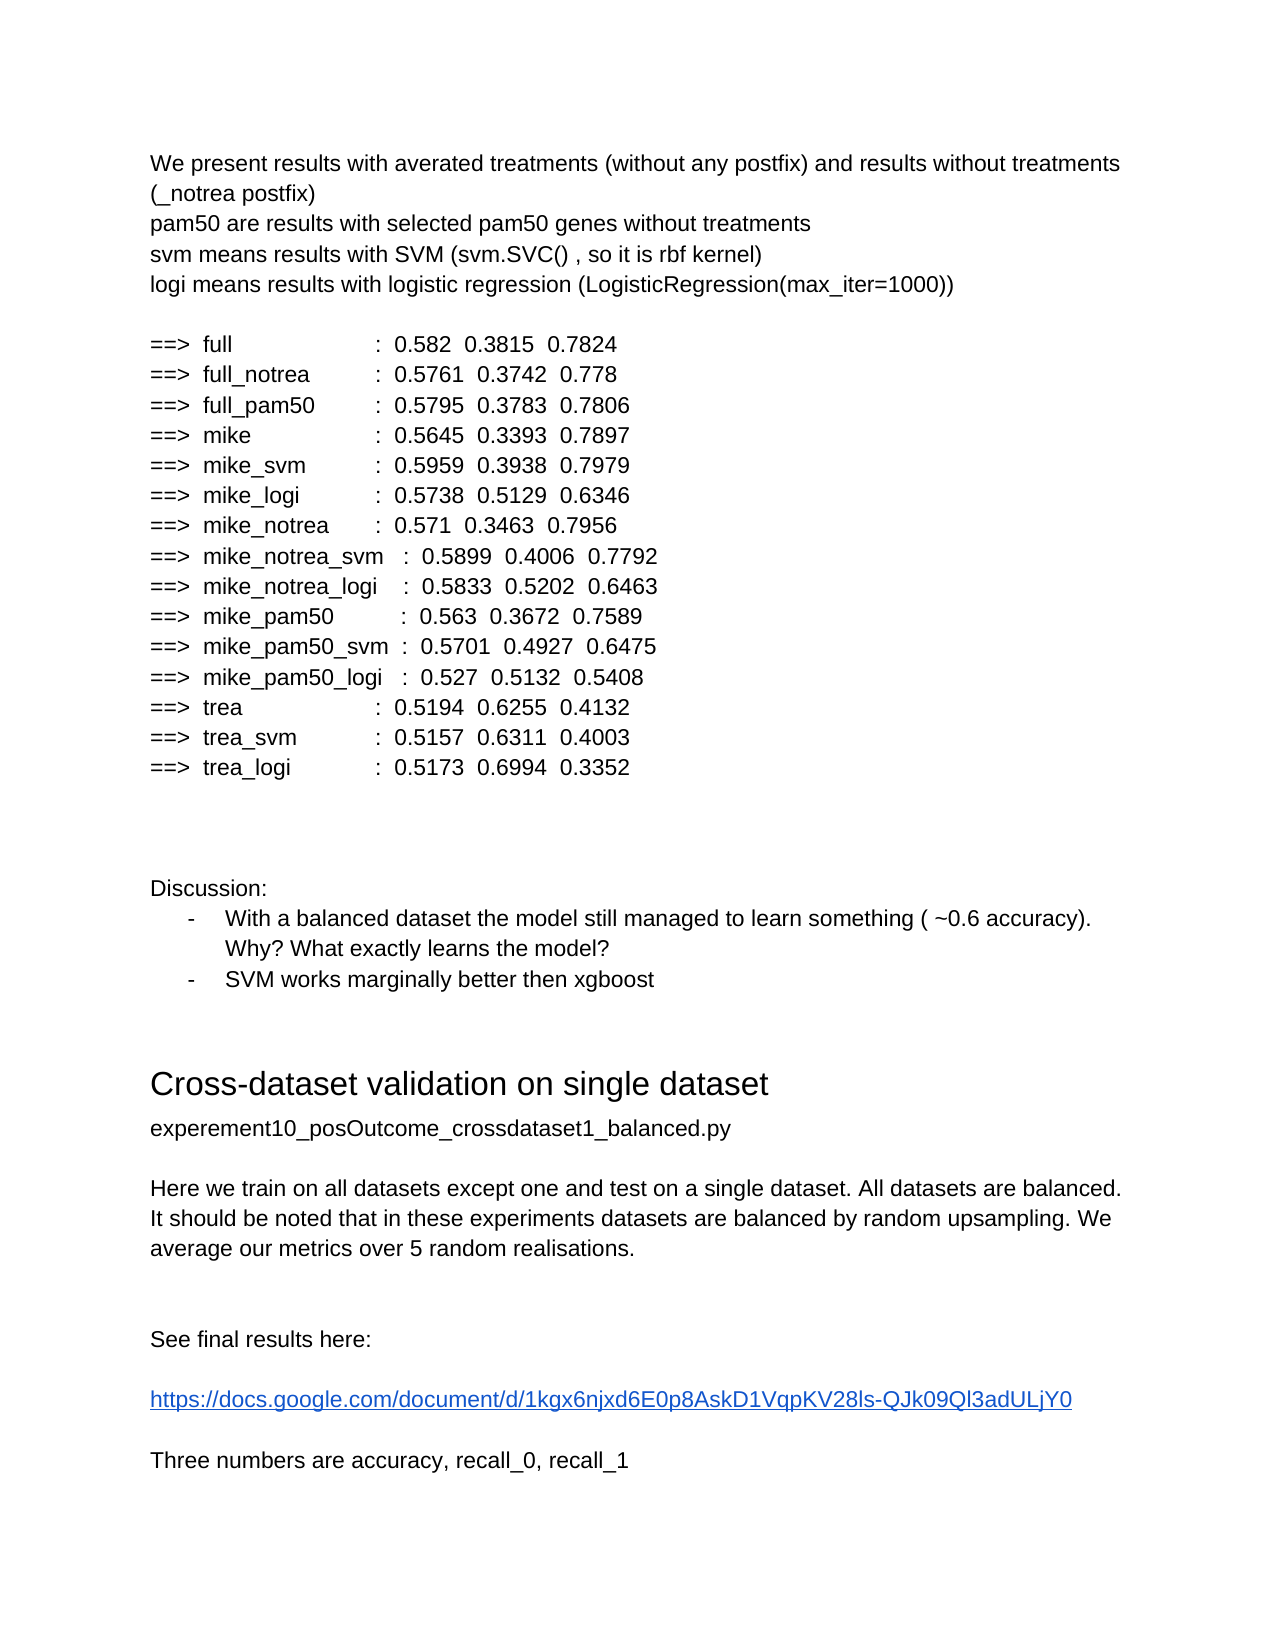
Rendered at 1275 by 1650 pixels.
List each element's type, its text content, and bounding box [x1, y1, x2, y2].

text ==> mike : 0.5645 0.3393 0.7897 [150, 422, 1125, 448]
text ==> trea : 0.5194 0.6255 0.4132 [150, 694, 1125, 720]
text ==> full : 0.582 0.3815 0.7824 [150, 331, 1125, 358]
list SVM works marginally better then xgboost [187, 966, 1125, 992]
text ==> mike_notrea : 0.571 0.3463 0.7956 [150, 512, 1125, 539]
text ==> mike_pam50_logi : 0.527 0.5132 0.5408 [150, 663, 1125, 690]
text experement10_posOutcome_crossdataset1_balanced.py [150, 1114, 1125, 1141]
text ==> mike_notrea_svm : 0.5899 0.4006 0.7792 [150, 543, 1125, 569]
text ==> full_pam50 : 0.5795 0.3783 0.7806 [150, 392, 1125, 418]
text ==> full_notrea : 0.5761 0.3742 0.778 [150, 361, 1125, 388]
text ==> trea_logi : 0.5173 0.6994 0.3352 [150, 754, 1125, 781]
text Here we train on all datasets except one and test on a single dataset. All datasets are balanced. It should be noted that in these experiments datasets are balanced by random upsampling. We average our metrics over 5 random realisations. [150, 1175, 1125, 1262]
text ==> mike_notrea_logi : 0.5833 0.5202 0.6463 [150, 573, 1125, 599]
text See final results here: [150, 1326, 1125, 1352]
text Discussion: [150, 875, 1125, 901]
text ==> mike_pam50_svm : 0.5701 0.4927 0.6475 [150, 633, 1125, 660]
text https://docs.google.com/document/d/1kgx6njxd6E0p8AskD1VqpKV28ls-QJk09Ql3adULjY0 [150, 1386, 1125, 1413]
text We present results with averated treatments (without any postfix) and results without treatments (_notrea postfix) [150, 150, 1125, 207]
text logi means results with logistic regression (LogisticRegression(max_iter=1000)) [150, 271, 1125, 297]
text ==> trea_svm : 0.5157 0.6311 0.4003 [150, 724, 1125, 750]
subtitle Cross-dataset validation on single dataset [150, 1063, 1125, 1102]
text Three numbers are accuracy, recall_0, recall_1 [150, 1447, 1125, 1473]
list With a balanced dataset the model still managed to learn something ( ~0.6 accuracy). Why? What exactly learns the model? [187, 905, 1125, 962]
text ==> mike_logi : 0.5738 0.5129 0.6346 [150, 482, 1125, 509]
text ==> mike_pam50 : 0.563 0.3672 0.7589 [150, 603, 1125, 629]
text svm means results with SVM (svm.SVC() , so it is rbf kernel) [150, 241, 1125, 267]
text pam50 are results with selected pam50 genes without treatments [150, 210, 1125, 237]
text ==> mike_svm : 0.5959 0.3938 0.7979 [150, 452, 1125, 478]
